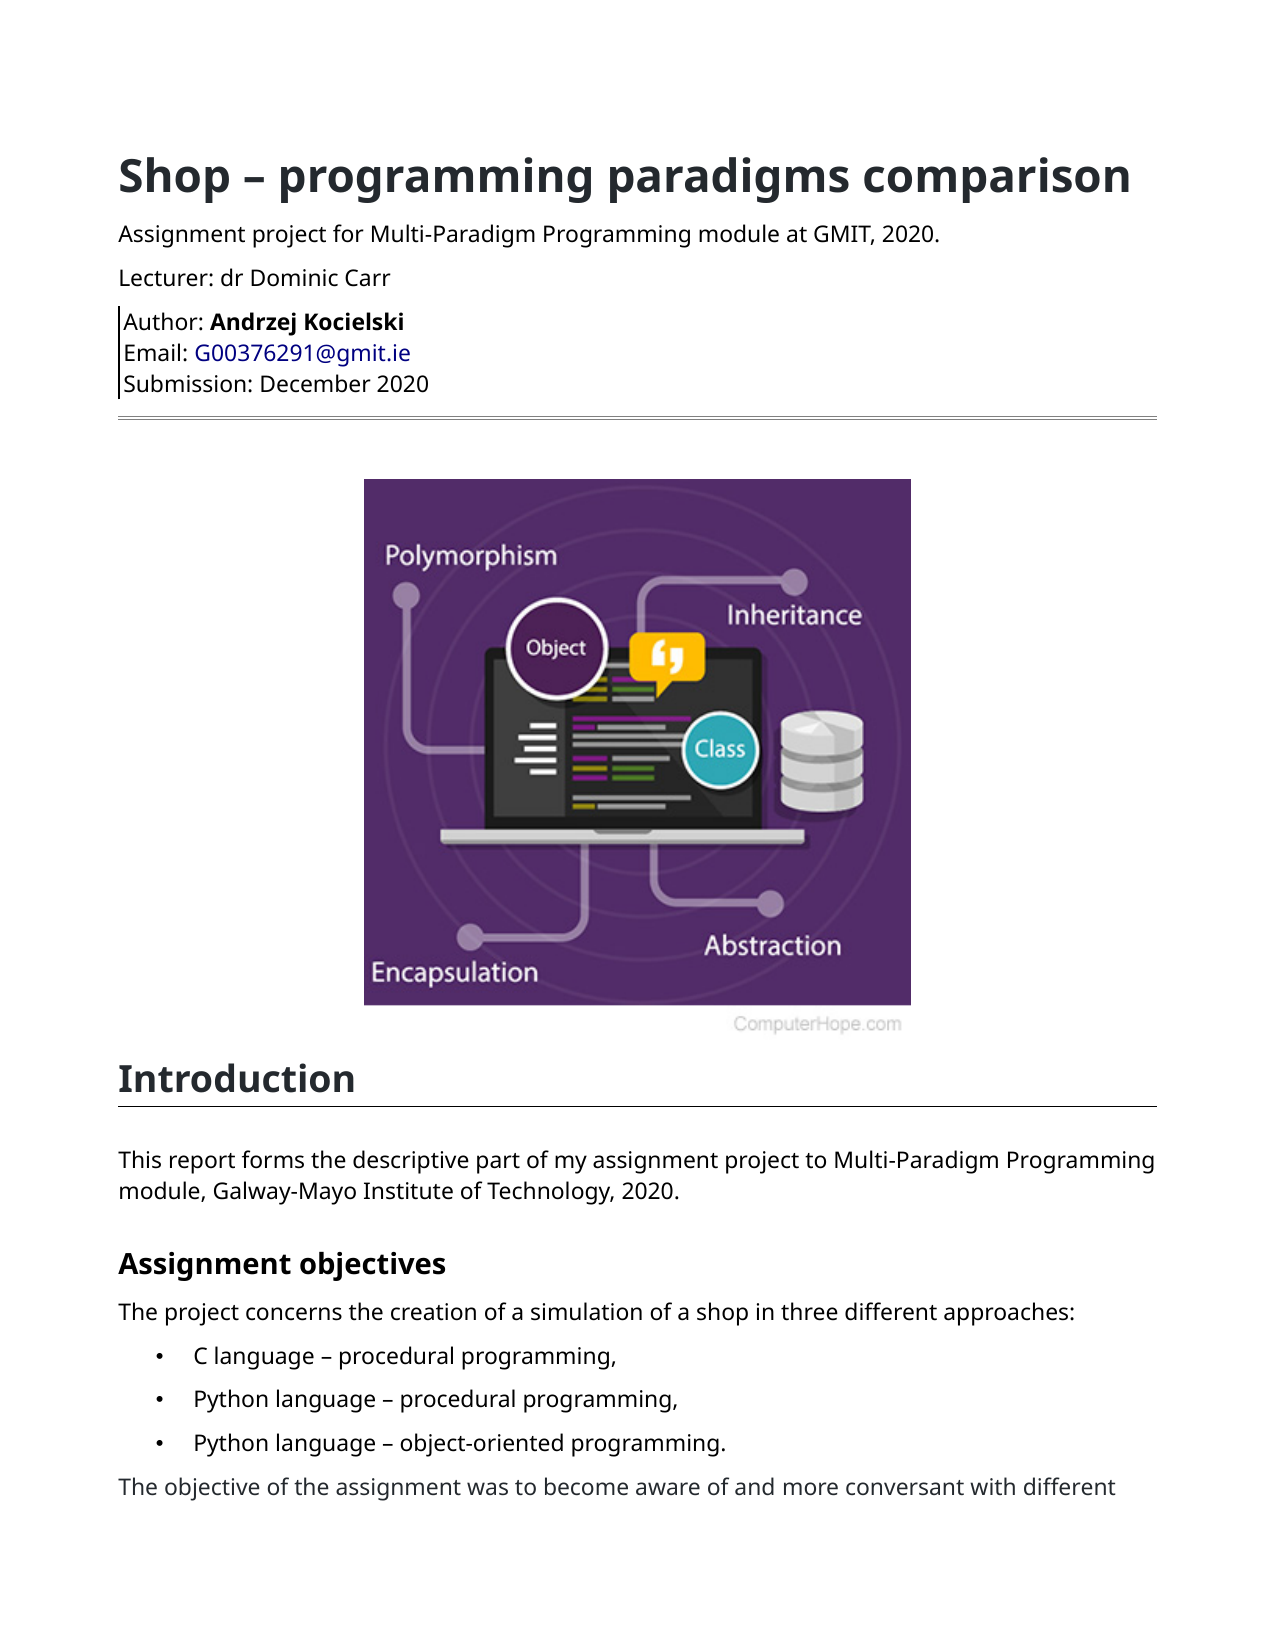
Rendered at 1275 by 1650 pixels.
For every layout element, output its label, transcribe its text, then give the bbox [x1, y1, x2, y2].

list Python language – procedural programming, [156, 1383, 1157, 1414]
picture [364, 479, 911, 1040]
subtitle Shop – programming paradigms comparison [118, 143, 1157, 206]
list Python language – object-oriented programming. [156, 1427, 1157, 1458]
text Lecturer: dr Dominic Carr [118, 262, 1157, 293]
text Submission: December 2020 [120, 368, 1157, 399]
list C language – procedural programming, [156, 1339, 1157, 1371]
text The project concerns the creation of a simulation of a shop in three different approaches: [118, 1296, 1157, 1327]
subtitle Assignment objectives [118, 1244, 1157, 1283]
text Assignment project for Multi-Paradigm Programming module at GMIT, 2020. [118, 218, 1157, 249]
text The objective of the assignment was to become aware of and more conversant with different [118, 1471, 1157, 1502]
text This report forms the descriptive part of my assignment project to Multi-Paradigm Programming module, Galway-Mayo Institute of Technology, 2020. [118, 1144, 1157, 1206]
text Author: Andrzej Kocielski Email: G00376291@gmit.ie [120, 306, 1157, 368]
subtitle Introduction [118, 486, 1157, 1106]
